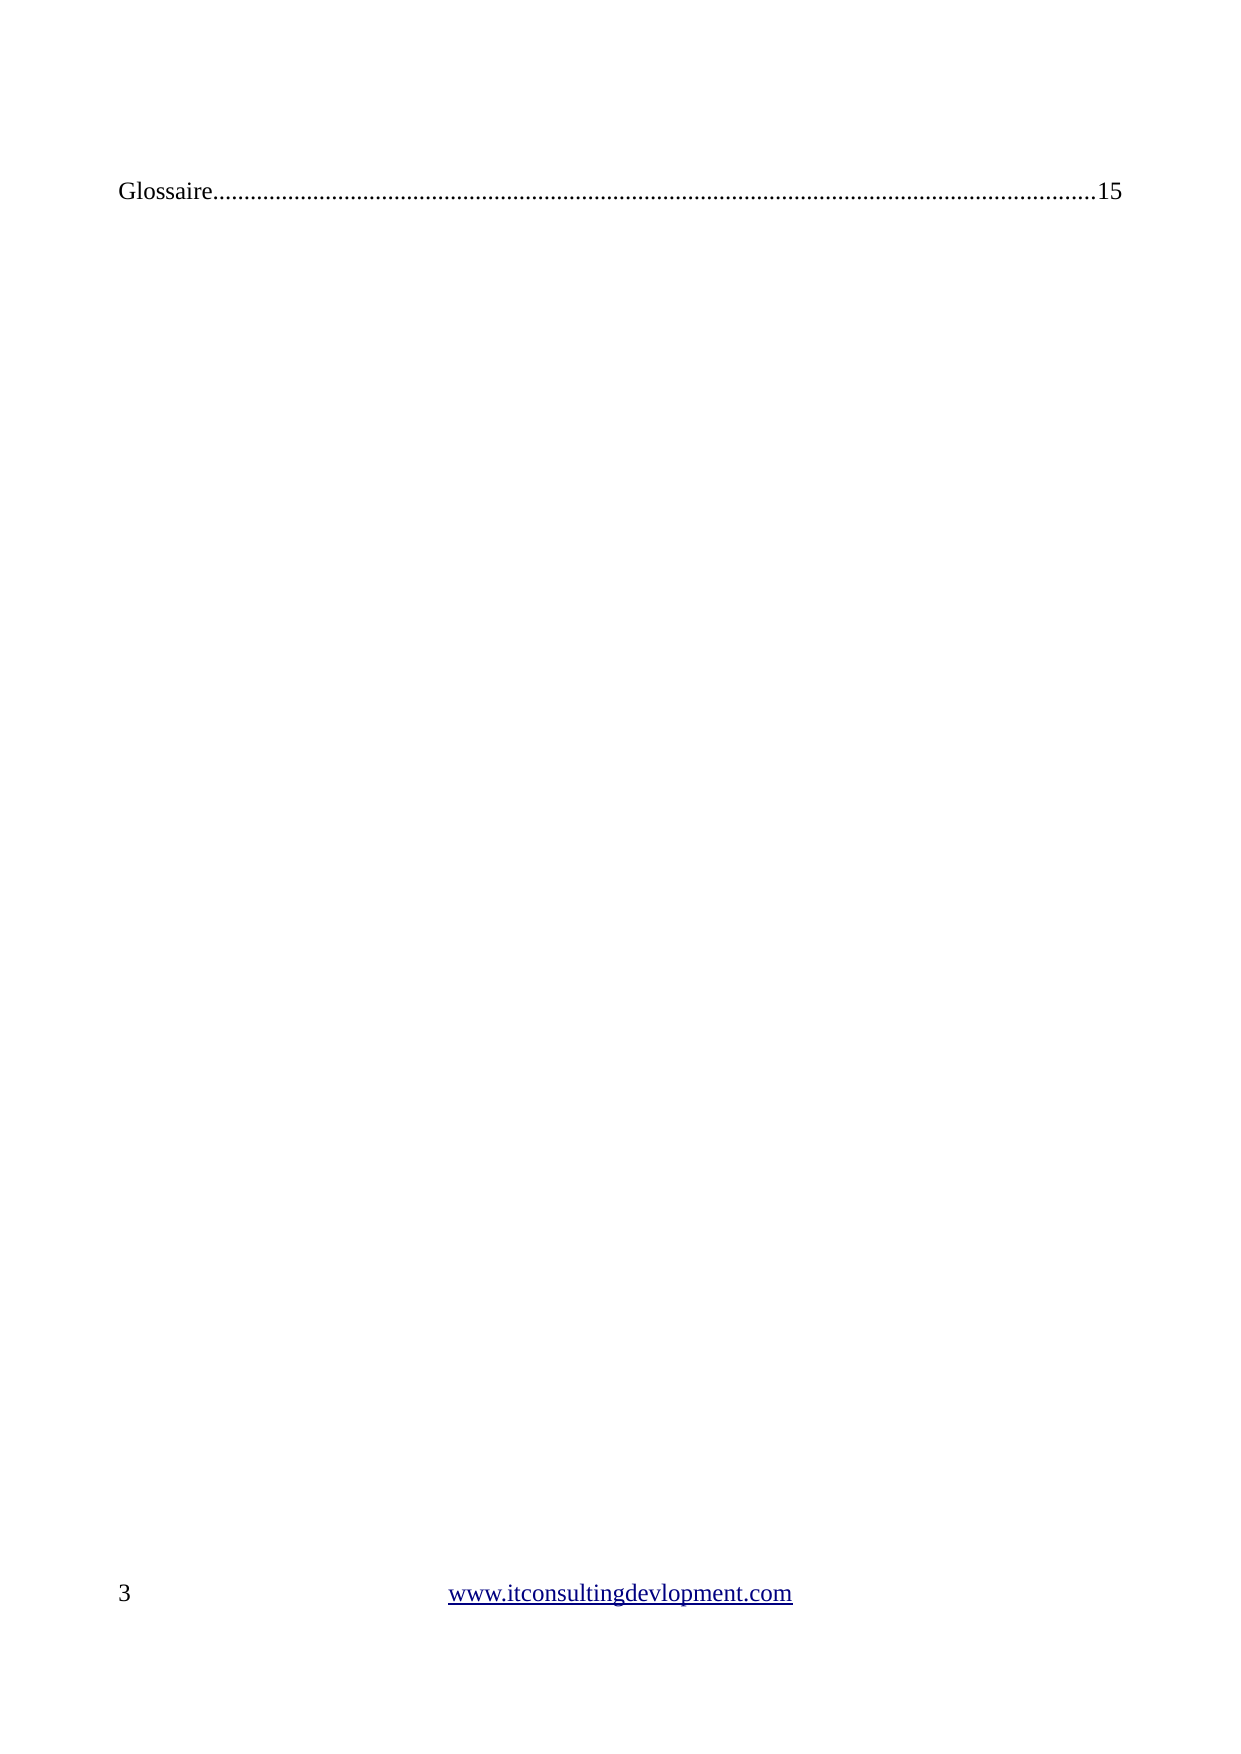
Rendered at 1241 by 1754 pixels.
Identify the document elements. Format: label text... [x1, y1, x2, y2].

text Glossaire 15 [118, 176, 1122, 205]
